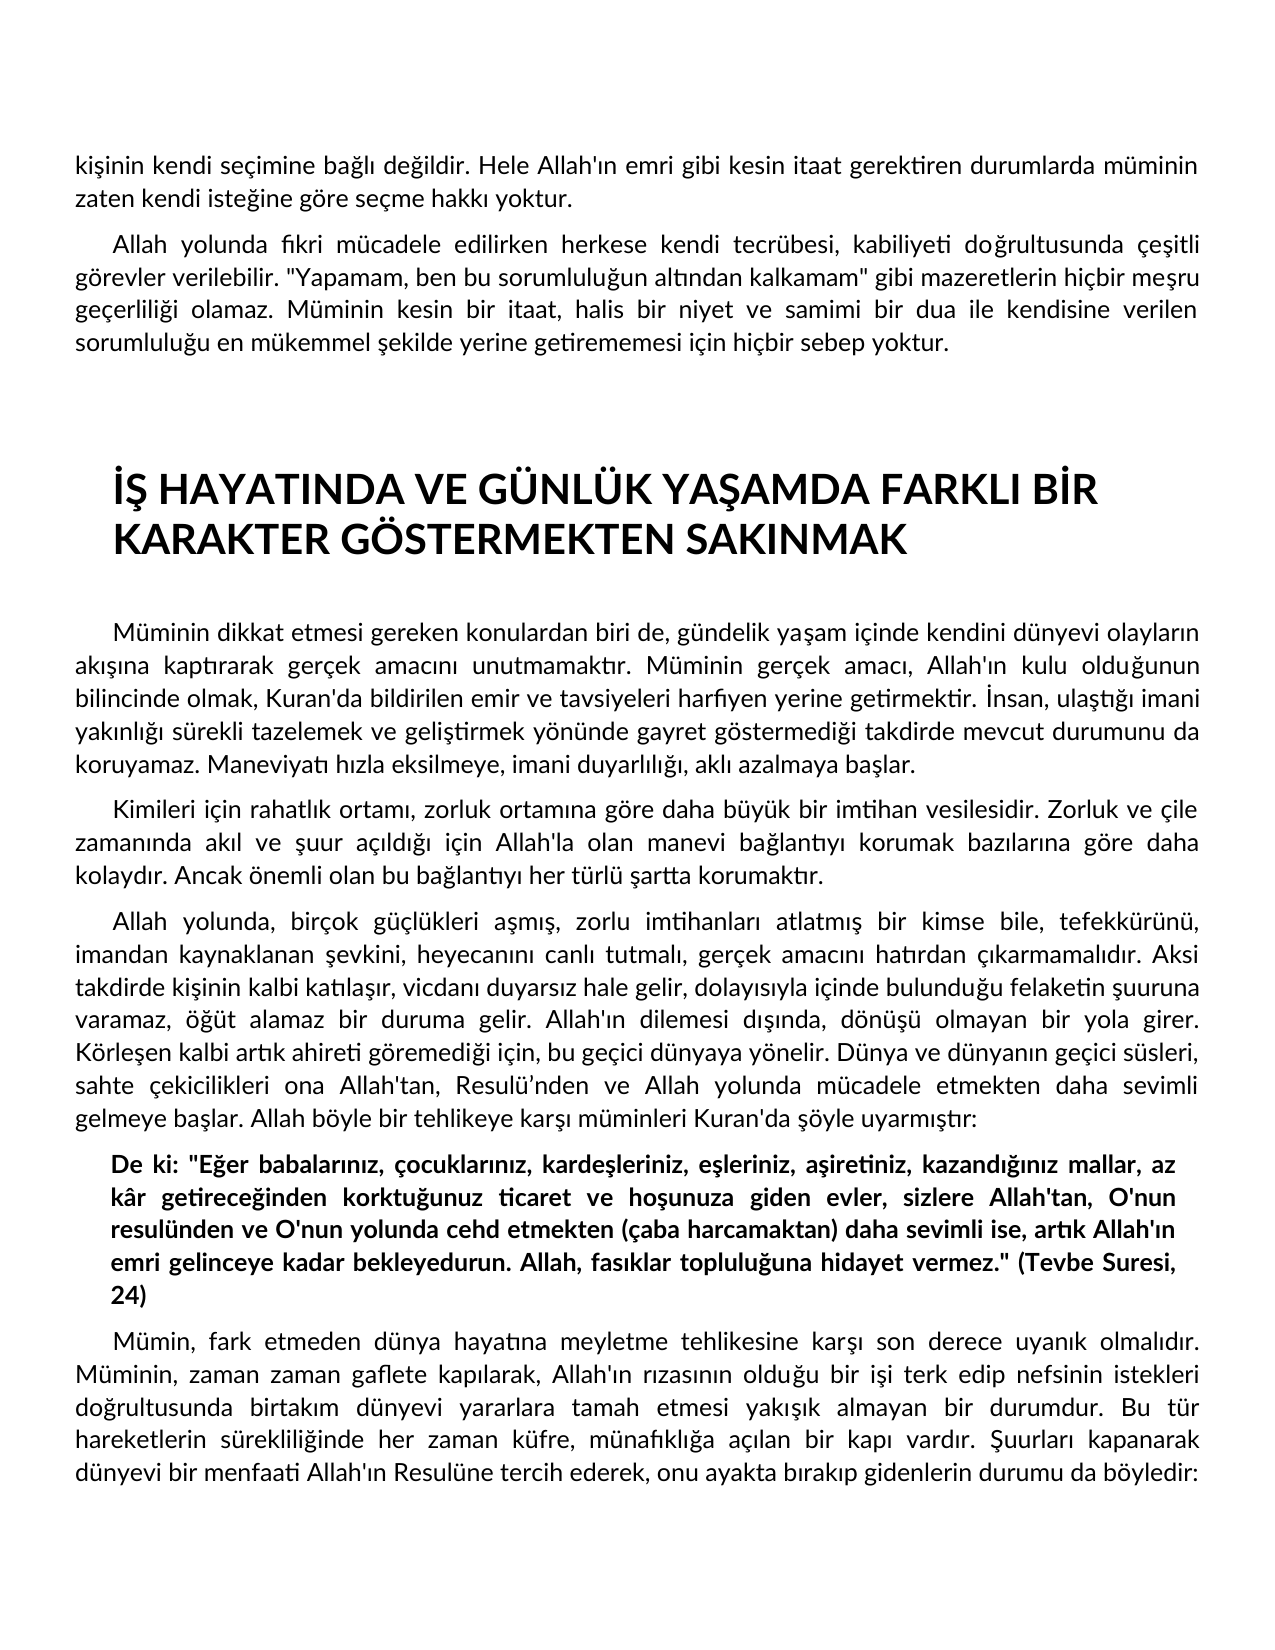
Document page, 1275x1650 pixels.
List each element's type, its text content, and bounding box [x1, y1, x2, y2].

text Müminin dikkat etmesi gereken konulardan biri de, gündelik yaşam içinde kendini dünyevi olayların akışına kaptırarak gerçek amacını unutmamaktır. Müminin gerçek amacı, Allah'ın kulu olduğunun bilincinde olmak, Kuran'da bildirilen emir ve tavsiyeleri harfiyen yerine getirmektir. İnsan, ulaştığı imani yakınlığı sürekli tazelemek ve geliştirmek yönünde gayret göstermediği takdirde mevcut durumunu da koruyamaz. Maneviyatı hızla eksilmeye, imani duyarlılığı, aklı azalmaya başlar. [75, 617, 1200, 779]
text kişinin kendi seçimine bağlı değildir. Hele Allah'ın emri gibi kesin itaat gerektiren durumlarda müminin zaten kendi isteğine göre seçme hakkı yoktur. [75, 150, 1200, 213]
subtitle İŞ HAYATINDA VE GÜNLÜK YAŞAMDA FARKLI BİR KARAKTER GÖSTERMEKTEN SAKINMAK [112, 463, 1200, 563]
text Mümin, fark etmeden dünya hayatına meyletme tehlikesine karşı son derece uyanık olmalıdır. Müminin, zaman zaman gaflete kapılarak, Allah'ın rızasının olduğu bir işi terk edip nefsinin istekleri doğrultusunda birtakım dünyevi yararlara tamah etmesi yakışık almayan bir durumdur. Bu tür hareketlerin sürekliliğinde her zaman küfre, münafıklığa açılan bir kapı vardır. Şuurları kapanarak dünyevi bir menfaati Allah'ın Resulüne tercih ederek, onu ayakta bırakıp gidenlerin durumu da böyledir: [75, 1325, 1200, 1487]
text De ki: "Eğer babalarınız, çocuklarınız, kardeşleriniz, eşleriniz, aşiretiniz, kazandığınız mallar, az kâr getireceğinden korktuğunuz ticaret ve hoşunuza giden evler, sizlere Allah'tan, O'nun resulünden ve O'nun yolunda cehd etmekten (çaba harcamaktan) daha sevimli ise, artık Allah'ın emri gelinceye kadar bekleyedurun. Allah, fasıklar topluluğuna hidayet vermez." (Tevbe Suresi, 24) [110, 1148, 1178, 1310]
text Allah yolunda, birçok güçlükleri aşmış, zorlu imtihanları atlatmış bir kimse bile, tefekkürünü, imandan kaynaklanan şevkini, heyecanını canlı tutmalı, gerçek amacını hatırdan çıkarmamalıdır. Aksi takdirde kişinin kalbi katılaşır, vicdanı duyarsız hale gelir, dolayısıyla içinde bulunduğu felaketin şuuruna varamaz, öğüt alamaz bir duruma gelir. Allah'ın dilemesi dışında, dönüşü olmayan bir yola girer. Körleşen kalbi artık ahireti göremediği için, bu geçici dünyaya yönelir. Dünya ve dünyanın geçici süsleri, sahte çekicilikleri ona Allah'tan, Resulü’nden ve Allah yolunda mücadele etmekten daha sevimli gelmeye başlar. Allah böyle bir tehlikeye karşı müminleri Kuran'da şöyle uyarmıştır: [75, 905, 1200, 1133]
text Kimileri için rahatlık ortamı, zorluk ortamına göre daha büyük bir imtihan vesilesidir. Zorluk ve çile zamanında akıl ve şuur açıldığı için Allah'la olan manevi bağlantıyı korumak bazılarına göre daha kolaydır. Ancak önemli olan bu bağlantıyı her türlü şartta korumaktır. [75, 794, 1200, 890]
text Allah yolunda fikri mücadele edilirken herkese kendi tecrübesi, kabiliyeti doğrultusunda çeşitli görevler verilebilir. "Yapamam, ben bu sorumluluğun altından kalkamam" gibi mazeretlerin hiçbir meşru geçerliliği olamaz. Müminin kesin bir itaat, halis bir niyet ve samimi bir dua ile kendisine verilen sorumluluğu en mükemmel şekilde yerine getirememesi için hiçbir sebep yoktur. [75, 228, 1200, 357]
